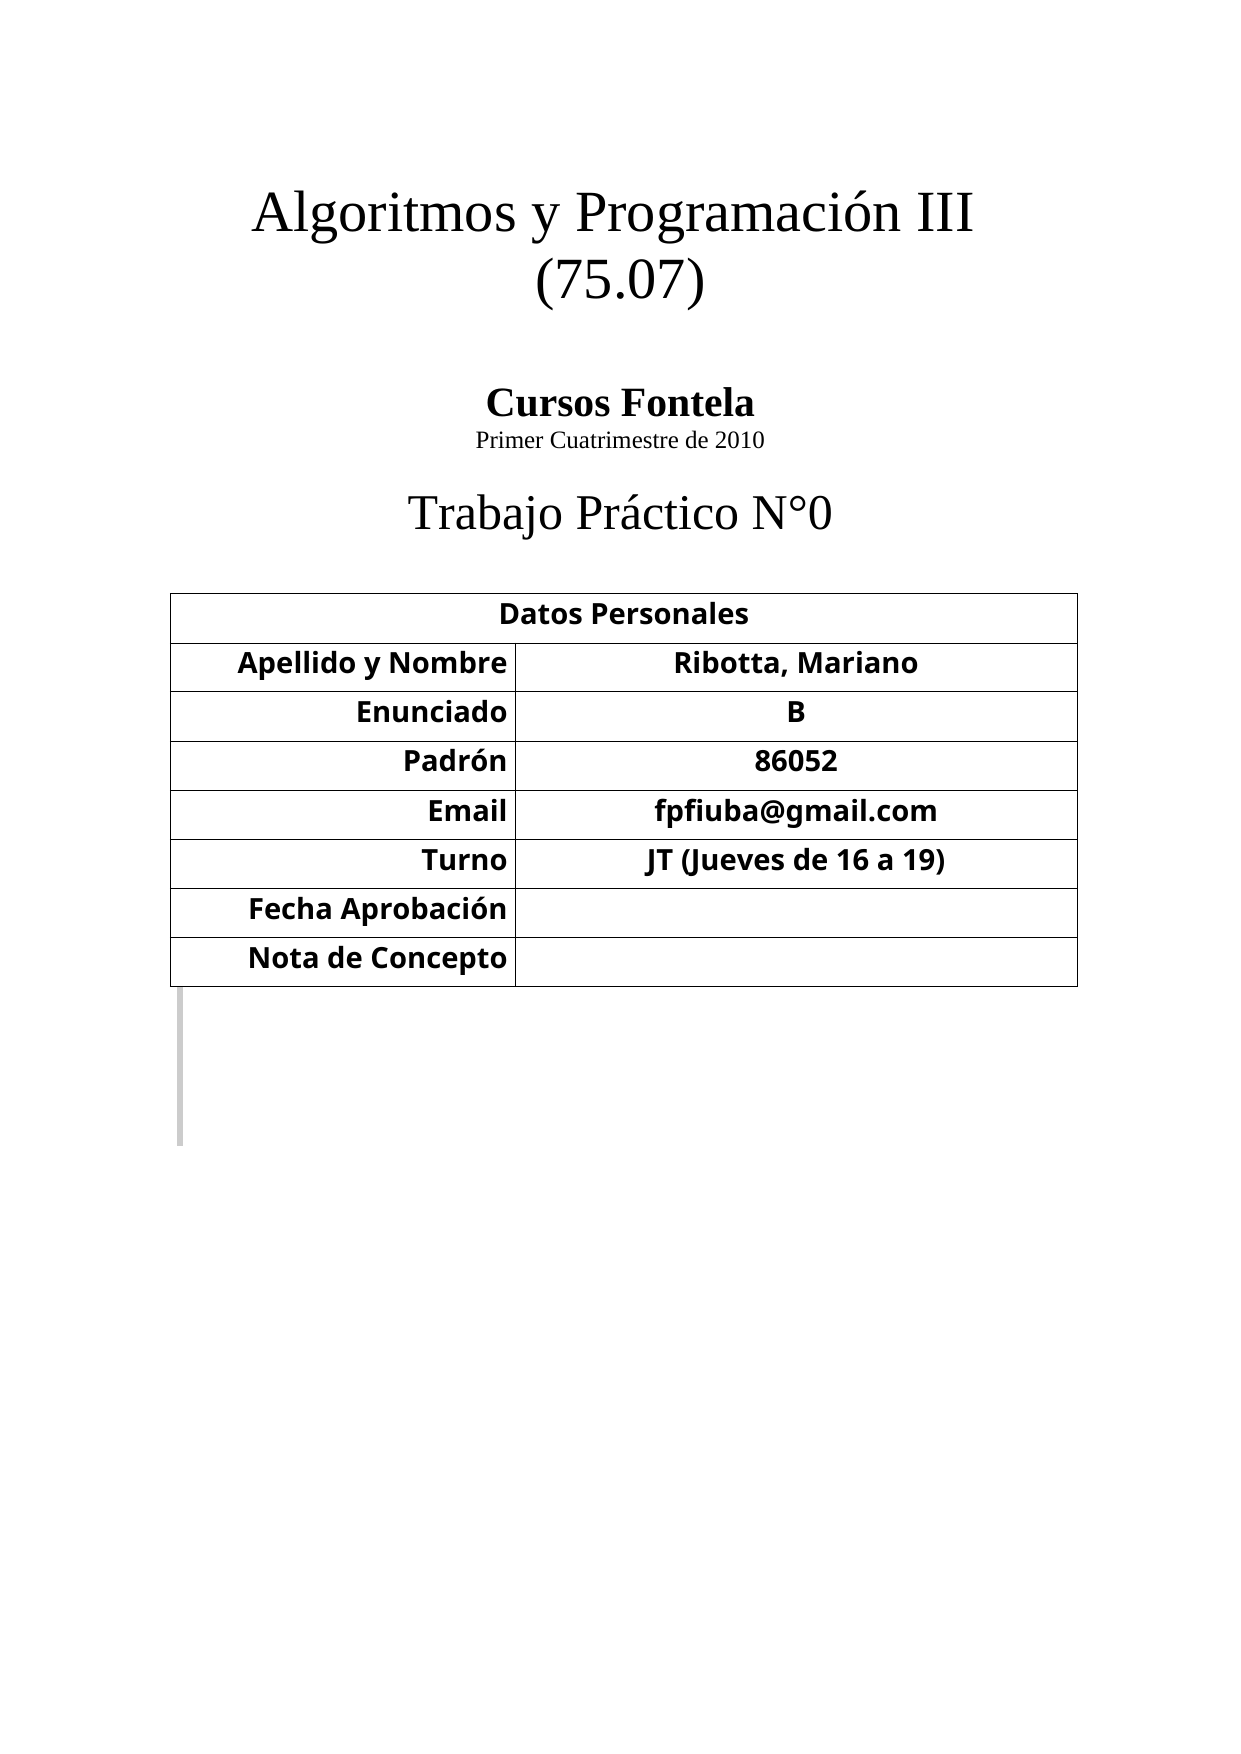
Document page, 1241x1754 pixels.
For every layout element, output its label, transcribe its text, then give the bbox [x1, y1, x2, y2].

table_cell B [516, 692, 1077, 741]
table_cell Enunciado [171, 692, 515, 741]
table_cell Ribotta, Mariano [516, 644, 1077, 691]
table_cell Fecha Aprobación [171, 889, 515, 937]
table_header Datos Personales [171, 594, 1077, 642]
table_cell Email [171, 791, 515, 839]
text Algoritmos y Programación III [177, 148, 1063, 243]
table_cell Apellido y Nombre [171, 644, 515, 691]
table_cell Nota de Concepto [171, 938, 515, 986]
table_cell Turno [171, 840, 515, 888]
text Cursos Fontela Primer Cuatrimestre de 2010 [177, 378, 1063, 483]
table_cell fpfiuba@gmail.com [516, 791, 1077, 839]
text (75.07) [177, 243, 1063, 378]
table_cell JT (Jueves de 16 a 19) [516, 840, 1077, 888]
table_cell [516, 889, 1077, 937]
table_cell 86052 [516, 742, 1077, 790]
table_cell Padrón [171, 742, 515, 790]
text Trabajo Práctico N°0 [177, 483, 1063, 541]
table_cell [516, 938, 1077, 986]
